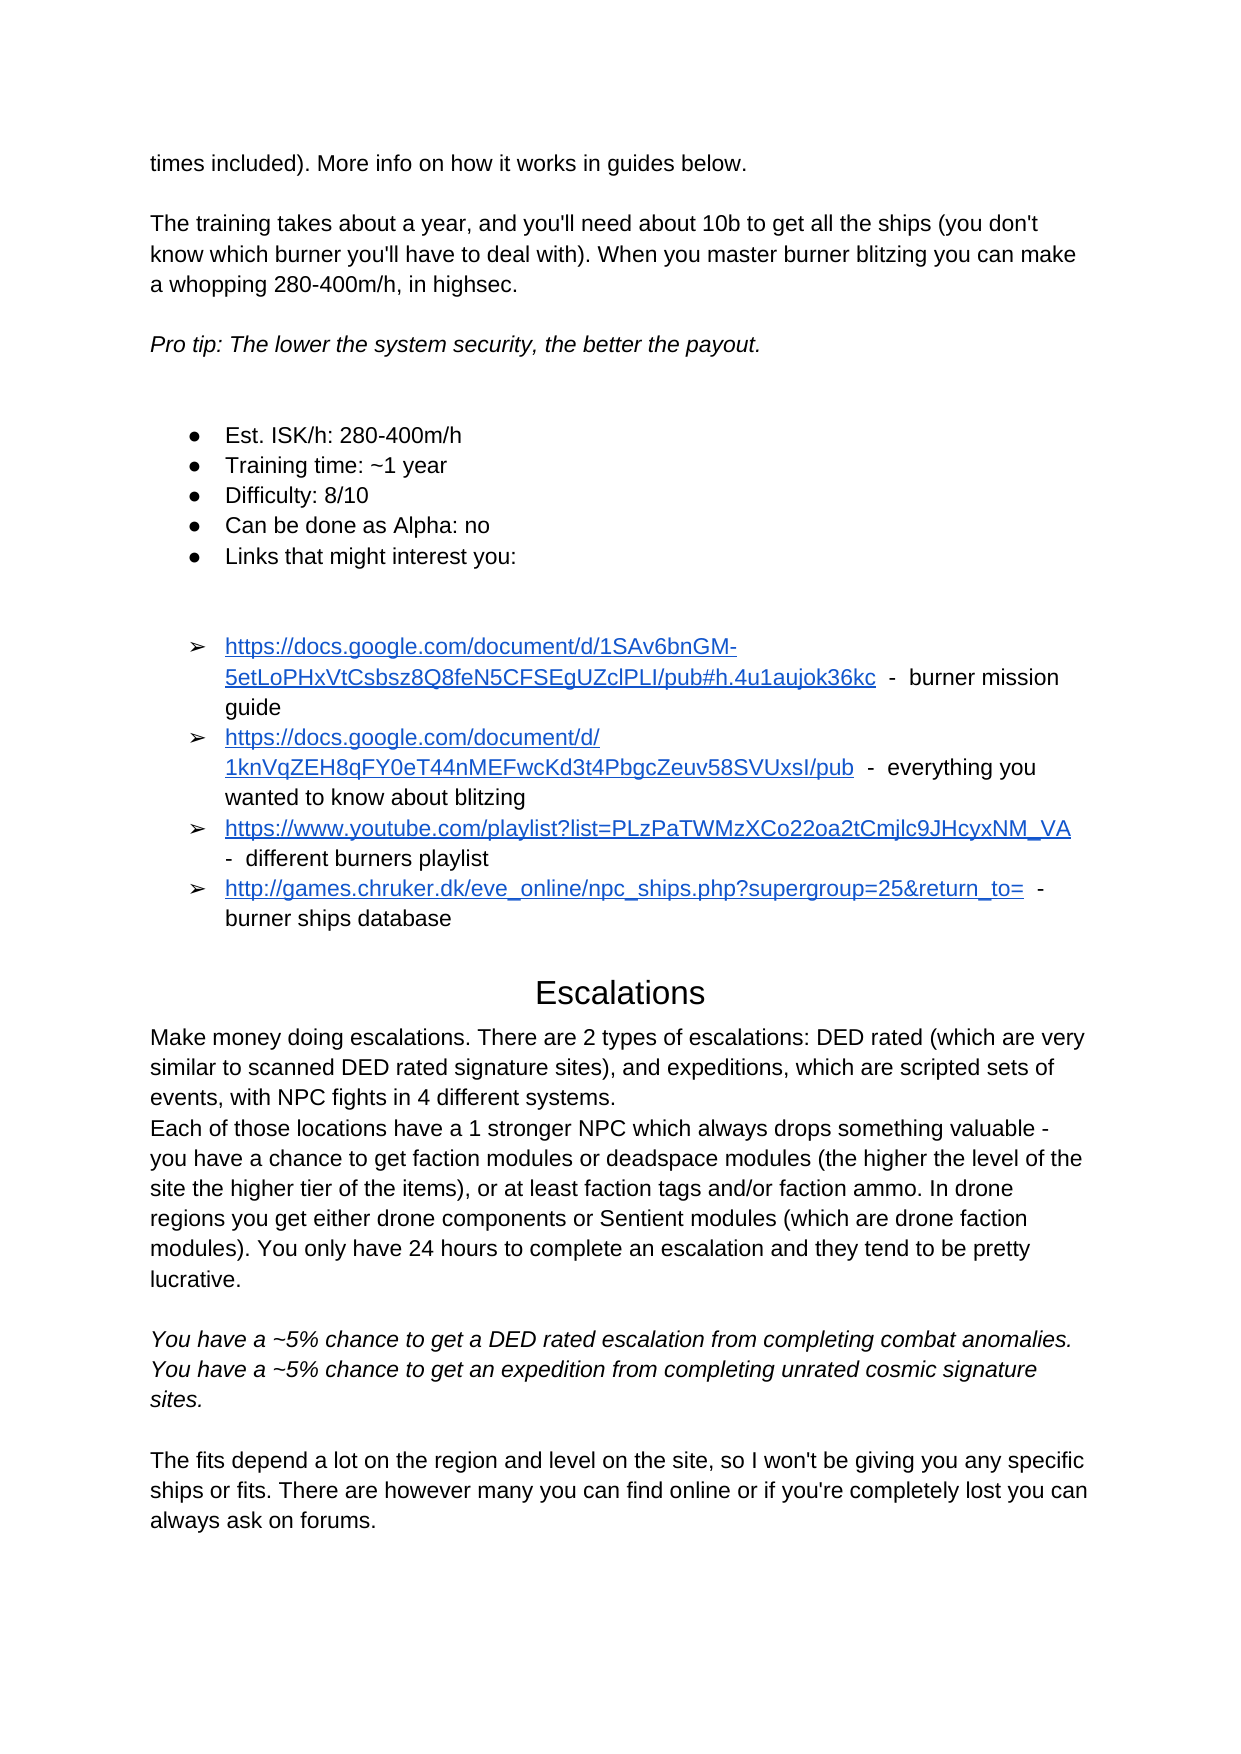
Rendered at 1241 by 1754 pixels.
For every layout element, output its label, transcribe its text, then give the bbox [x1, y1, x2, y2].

text You have a ~5% chance to get a DED rated escalation from completing combat anomalies. [150, 1326, 1090, 1352]
list https://docs.google.com/document/d/1knVqZEH8qFY0eT44nMEFwcKd3t4PbgcZeuv58SVUxsI/pub - everything you wanted to know about blitzing [187, 724, 1090, 811]
list Training time: ~1 year [187, 452, 1090, 478]
text You have a ~5% chance to get an expedition from completing unrated cosmic signature sites. [150, 1356, 1090, 1413]
list Est. ISK/h: 280-400m/h [187, 422, 1090, 448]
text The fits depend a lot on the region and level on the site, so I won't be giving you any specific ships or fits. There are however many you can find online or if you're completely lost you can always ask on forums. [150, 1447, 1090, 1533]
list https://www.youtube.com/playlist?list=PLzPaTWMzXCo22oa2tCmjlc9JHcyxNM_VA - different burners playlist [187, 814, 1090, 871]
text The training takes about a year, and you'll need about 10b to get all the ships (you don't know which burner you'll have to deal with). When you master burner blitzing you can make a whopping 280-400m/h, in highsec. [150, 210, 1090, 297]
text times included). More info on how it works in guides below. [150, 150, 1090, 176]
list http://games.chruker.dk/eve_online/npc_ships.php?supergroup=25&return_to= - burner ships database [187, 875, 1090, 932]
subtitle Escalations [150, 973, 1090, 1011]
list Links that might interest you: [187, 543, 1090, 569]
list Can be done as Alpha: no [187, 512, 1090, 539]
list Difficulty: 8/10 [187, 482, 1090, 509]
text Make money doing escalations. There are 2 types of escalations: DED rated (which are very similar to scanned DED rated signature sites), and expeditions, which are scripted sets of events, with NPC fights in 4 different systems. [150, 1024, 1090, 1111]
text Pro tip: The lower the system security, the better the payout. [150, 331, 1090, 358]
list https://docs.google.com/document/d/1SAv6bnGM-5etLoPHxVtCsbsz8Q8feN5CFSEgUZclPLI/pub#h.4u1aujok36kc - burner mission guide [187, 633, 1090, 720]
text Each of those locations have a 1 stronger NPC which always drops something valuable - you have a chance to get faction modules or deadspace modules (the higher the level of the site the higher tier of the items), or at least faction tags and/or faction ammo. In drone regions you get either drone components or Sentient modules (which are drone faction modules). You only have 24 hours to complete an escalation and they tend to be pretty lucrative. [150, 1114, 1090, 1292]
